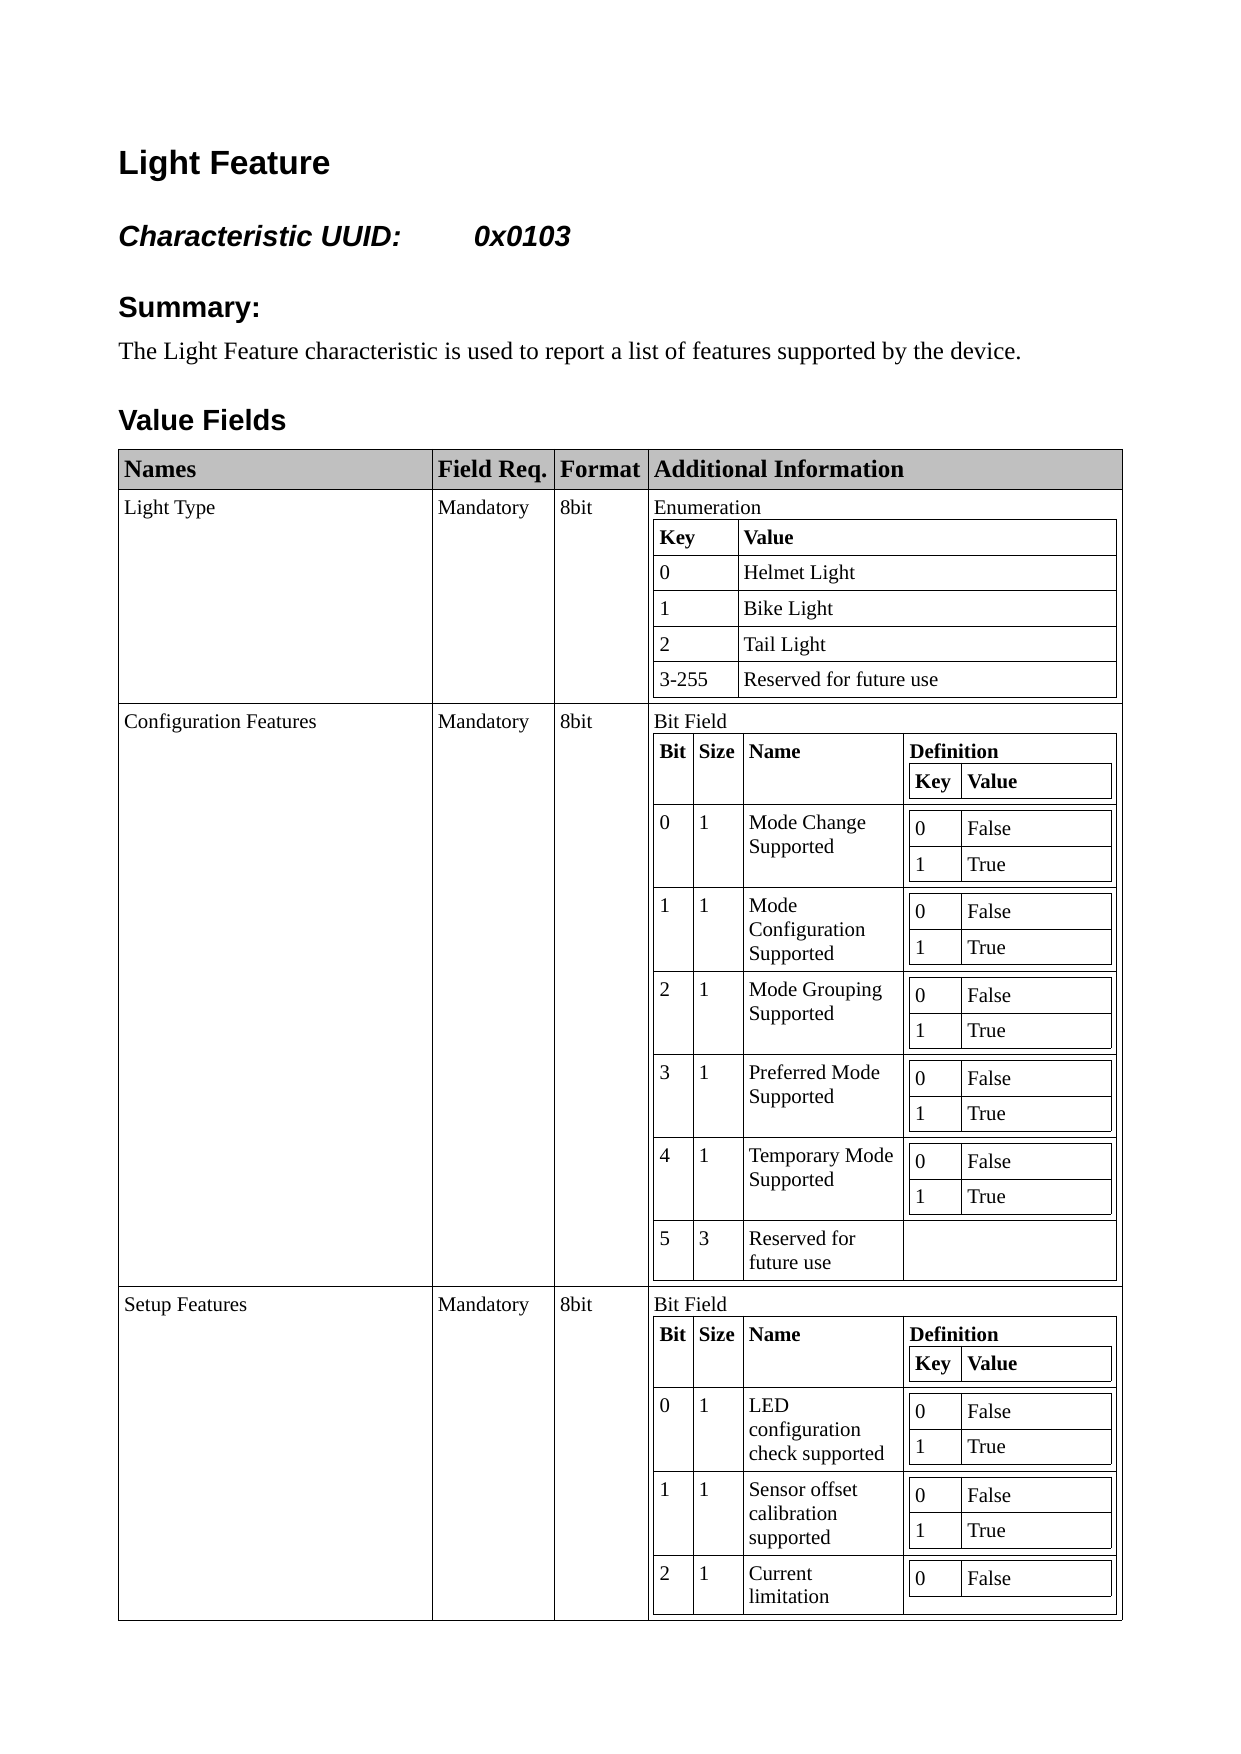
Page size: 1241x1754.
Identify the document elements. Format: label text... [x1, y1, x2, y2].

table_cell 0 [654, 1388, 693, 1471]
table_header 0 [910, 1144, 961, 1178]
table_cell [904, 805, 1116, 887]
table_cell 1 [654, 591, 738, 626]
table_header Additional Information [649, 450, 1122, 489]
table_cell Reserved for future use [739, 662, 1116, 697]
table_header Format [555, 450, 648, 489]
table_cell 1 [910, 930, 961, 964]
table_header Definition [904, 734, 1116, 804]
table_cell Setup Features [119, 1287, 432, 1620]
table_header 0 [910, 1561, 961, 1596]
table_cell 2 [654, 972, 693, 1054]
table_header Bit [654, 1317, 693, 1387]
table_cell 1 [694, 1138, 743, 1220]
table_header False [962, 1144, 1111, 1178]
subtitle Light Feature [118, 143, 1122, 182]
table_cell 8bit [555, 704, 648, 1286]
table_cell 1 [694, 805, 743, 887]
table_cell 1 [910, 1180, 961, 1214]
table_cell [904, 1138, 1116, 1220]
table_cell True [962, 1097, 1111, 1131]
table_cell Bike Light [739, 591, 1116, 626]
table_cell 1 [910, 847, 961, 881]
table_cell Temporary Mode Supported [744, 1138, 903, 1220]
table_cell Tail Light [739, 627, 1116, 661]
table_cell [904, 1388, 1116, 1471]
table_cell Bit Field [649, 704, 1122, 1286]
table_cell 0 [654, 805, 693, 887]
table_cell 2 [654, 627, 738, 661]
table_header Key [910, 764, 961, 798]
table_header Definition [904, 1317, 1116, 1387]
table_cell 1 [694, 1388, 743, 1471]
table_header 0 [910, 1061, 961, 1096]
table_cell Preferred Mode Supported [744, 1055, 903, 1137]
table_cell 1 [910, 1097, 961, 1131]
table_cell 3-255 [654, 662, 738, 697]
table_cell 1 [910, 1430, 961, 1464]
table_cell 2 [654, 1556, 693, 1614]
table_cell True [962, 1014, 1111, 1048]
table_cell [904, 888, 1116, 971]
table_header False [962, 1061, 1111, 1096]
table_cell Mode Configuration Supported [744, 888, 903, 971]
table_cell 4 [654, 1138, 693, 1220]
table_cell 1 [654, 888, 693, 971]
table_header Value [739, 520, 1116, 554]
table_header Names [119, 450, 432, 489]
table_cell Mode Grouping Supported [744, 972, 903, 1054]
table_header False [962, 978, 1111, 1012]
table_header Key [654, 520, 738, 554]
table_header Value [962, 764, 1111, 798]
table_cell 1 [694, 972, 743, 1054]
table_cell True [962, 1513, 1111, 1548]
table_cell True [962, 1180, 1111, 1214]
table_cell Current limitation [744, 1556, 903, 1614]
table_header 0 [910, 978, 961, 1012]
table_cell 1 [694, 1055, 743, 1137]
table_cell [904, 1055, 1116, 1137]
table_cell True [962, 847, 1111, 881]
table_header 0 [910, 894, 961, 929]
table_cell 8bit [555, 1287, 648, 1620]
table_header Bit [654, 734, 693, 804]
table_header Size [694, 1317, 743, 1387]
table_cell 5 [654, 1221, 693, 1280]
subtitle Summary: [118, 290, 1122, 324]
table_header Value [962, 1347, 1111, 1381]
table_cell 0 [654, 556, 738, 590]
table_header False [962, 811, 1111, 846]
table_header 0 [910, 811, 961, 846]
table_header Field Req. [433, 450, 554, 489]
table_cell Reserved for future use [744, 1221, 903, 1280]
table_cell [904, 1221, 1116, 1280]
table_cell 1 [910, 1513, 961, 1548]
table_cell Mandatory [433, 1287, 554, 1620]
table_cell 1 [910, 1014, 961, 1048]
table_cell Helmet Light [739, 556, 1116, 590]
table_cell 1 [694, 1472, 743, 1554]
table_cell Configuration Features [119, 704, 432, 1286]
table_header Name [744, 734, 903, 804]
table_header False [962, 1561, 1111, 1596]
table_cell True [962, 1430, 1111, 1464]
table_header Size [694, 734, 743, 804]
table_cell 3 [694, 1221, 743, 1280]
table_cell 1 [694, 1556, 743, 1614]
table_cell Light Type [119, 490, 432, 703]
subtitle Characteristic UUID: 0x0103 [118, 219, 1122, 253]
table_header False [962, 1394, 1111, 1428]
table_cell [904, 1556, 1116, 1614]
table_cell 8bit [555, 490, 648, 703]
table_cell 1 [654, 1472, 693, 1554]
table_cell 1 [694, 888, 743, 971]
table_header Name [744, 1317, 903, 1387]
text The Light Feature characteristic is used to report a list of features supported by the device. [118, 336, 1122, 365]
table_cell True [962, 930, 1111, 964]
table_cell Enumeration [649, 490, 1122, 703]
table_cell Mandatory [433, 490, 554, 703]
table_header 0 [910, 1478, 961, 1512]
subtitle Value Fields [118, 403, 1122, 436]
table_header False [962, 1478, 1111, 1512]
table_header 0 [910, 1394, 961, 1428]
table_cell Bit Field [649, 1287, 1122, 1620]
table_cell [904, 972, 1116, 1054]
table_cell [904, 1472, 1116, 1554]
table_header Key [910, 1347, 961, 1381]
table_cell LED configuration check supported [744, 1388, 903, 1471]
table_cell Sensor offset calibration supported [744, 1472, 903, 1554]
table_cell Mandatory [433, 704, 554, 1286]
table_header False [962, 894, 1111, 929]
table_cell Mode Change Supported [744, 805, 903, 887]
table_cell 3 [654, 1055, 693, 1137]
